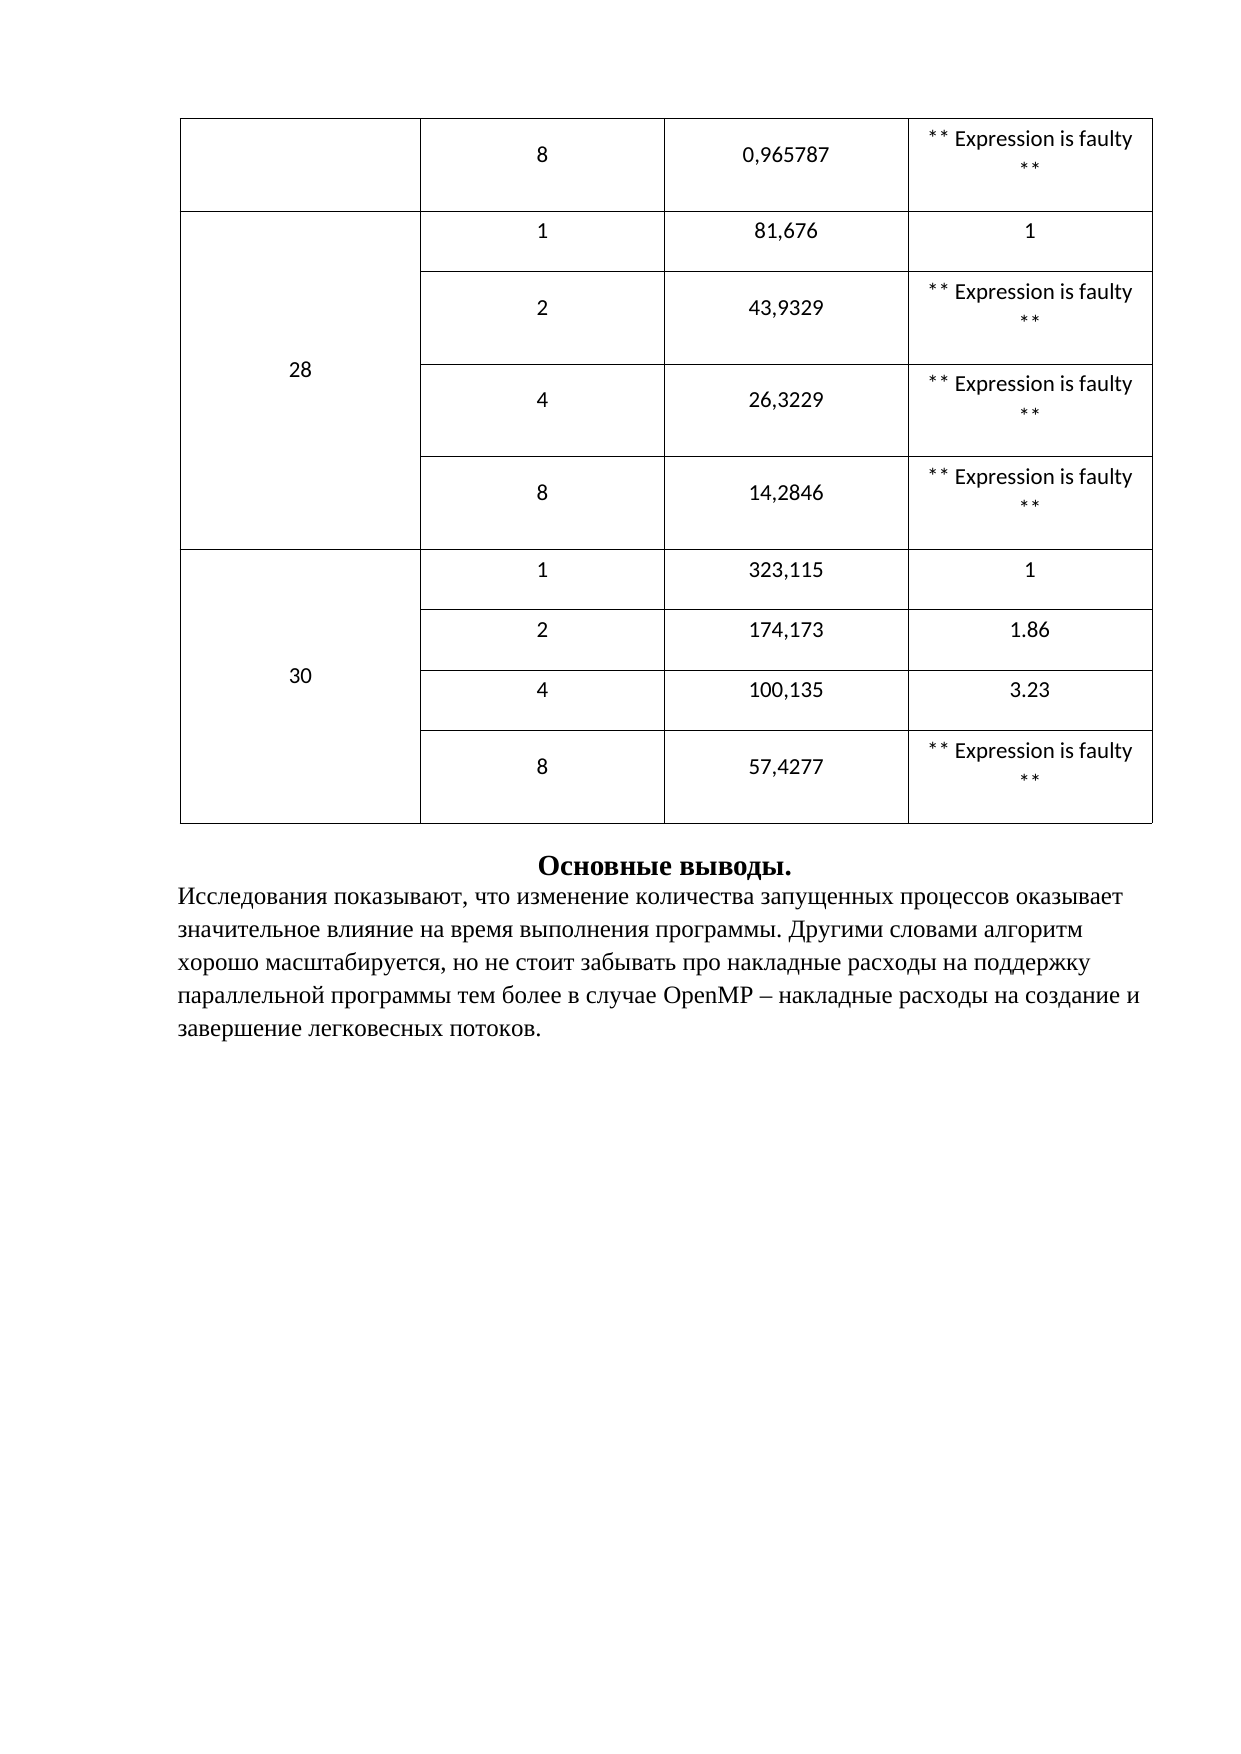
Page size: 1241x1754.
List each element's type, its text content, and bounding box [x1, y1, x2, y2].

table_cell 174,173 [665, 610, 908, 670]
subtitle Основные выводы. [177, 848, 1152, 881]
table_cell 57,4277 [665, 731, 908, 823]
table_cell 1 [421, 212, 664, 271]
table_cell 26,3229 [665, 365, 908, 456]
table_cell 8 [421, 457, 664, 549]
table_cell 323,115 [665, 550, 908, 609]
table_cell 3,1 [909, 365, 1152, 456]
table_cell 4 [421, 671, 664, 730]
table_cell 8 [421, 119, 664, 211]
table_cell 1 [421, 550, 664, 609]
table_cell 2 [421, 272, 664, 364]
table_cell 43,9329 [665, 272, 908, 364]
table_cell 28 [181, 212, 420, 549]
table_cell 4 [421, 365, 664, 456]
table_cell 1,86 [909, 610, 1152, 670]
table_cell 81,676 [665, 212, 908, 271]
table_cell [181, 119, 420, 211]
table_cell 5,63 [909, 731, 1152, 823]
table_cell 30 [181, 550, 420, 823]
table_cell 0,965787 [665, 119, 908, 211]
table_cell 3,23 [909, 671, 1152, 730]
table_cell 1,86 [909, 272, 1152, 364]
table_cell 5,25 [909, 119, 1152, 211]
table_cell 1 [909, 212, 1152, 271]
text Исследования показывают, что изменение количества запущенных процессов оказывает значительное влияние на время выполнения программы. Другими словами алгоритм хорошо масштабируется, но не стоит забывать про накладные расходы на поддержку параллельной программы тем более в случае OpenMP – накладные расходы на создание и завершение легковесных потоков. [177, 881, 1152, 1042]
table_cell 8 [421, 731, 664, 823]
table_cell 14,2846 [665, 457, 908, 549]
table_cell 100,135 [665, 671, 908, 730]
table_cell 1 [909, 550, 1152, 609]
table_cell 5,72 [909, 457, 1152, 549]
table_cell 2 [421, 610, 664, 670]
